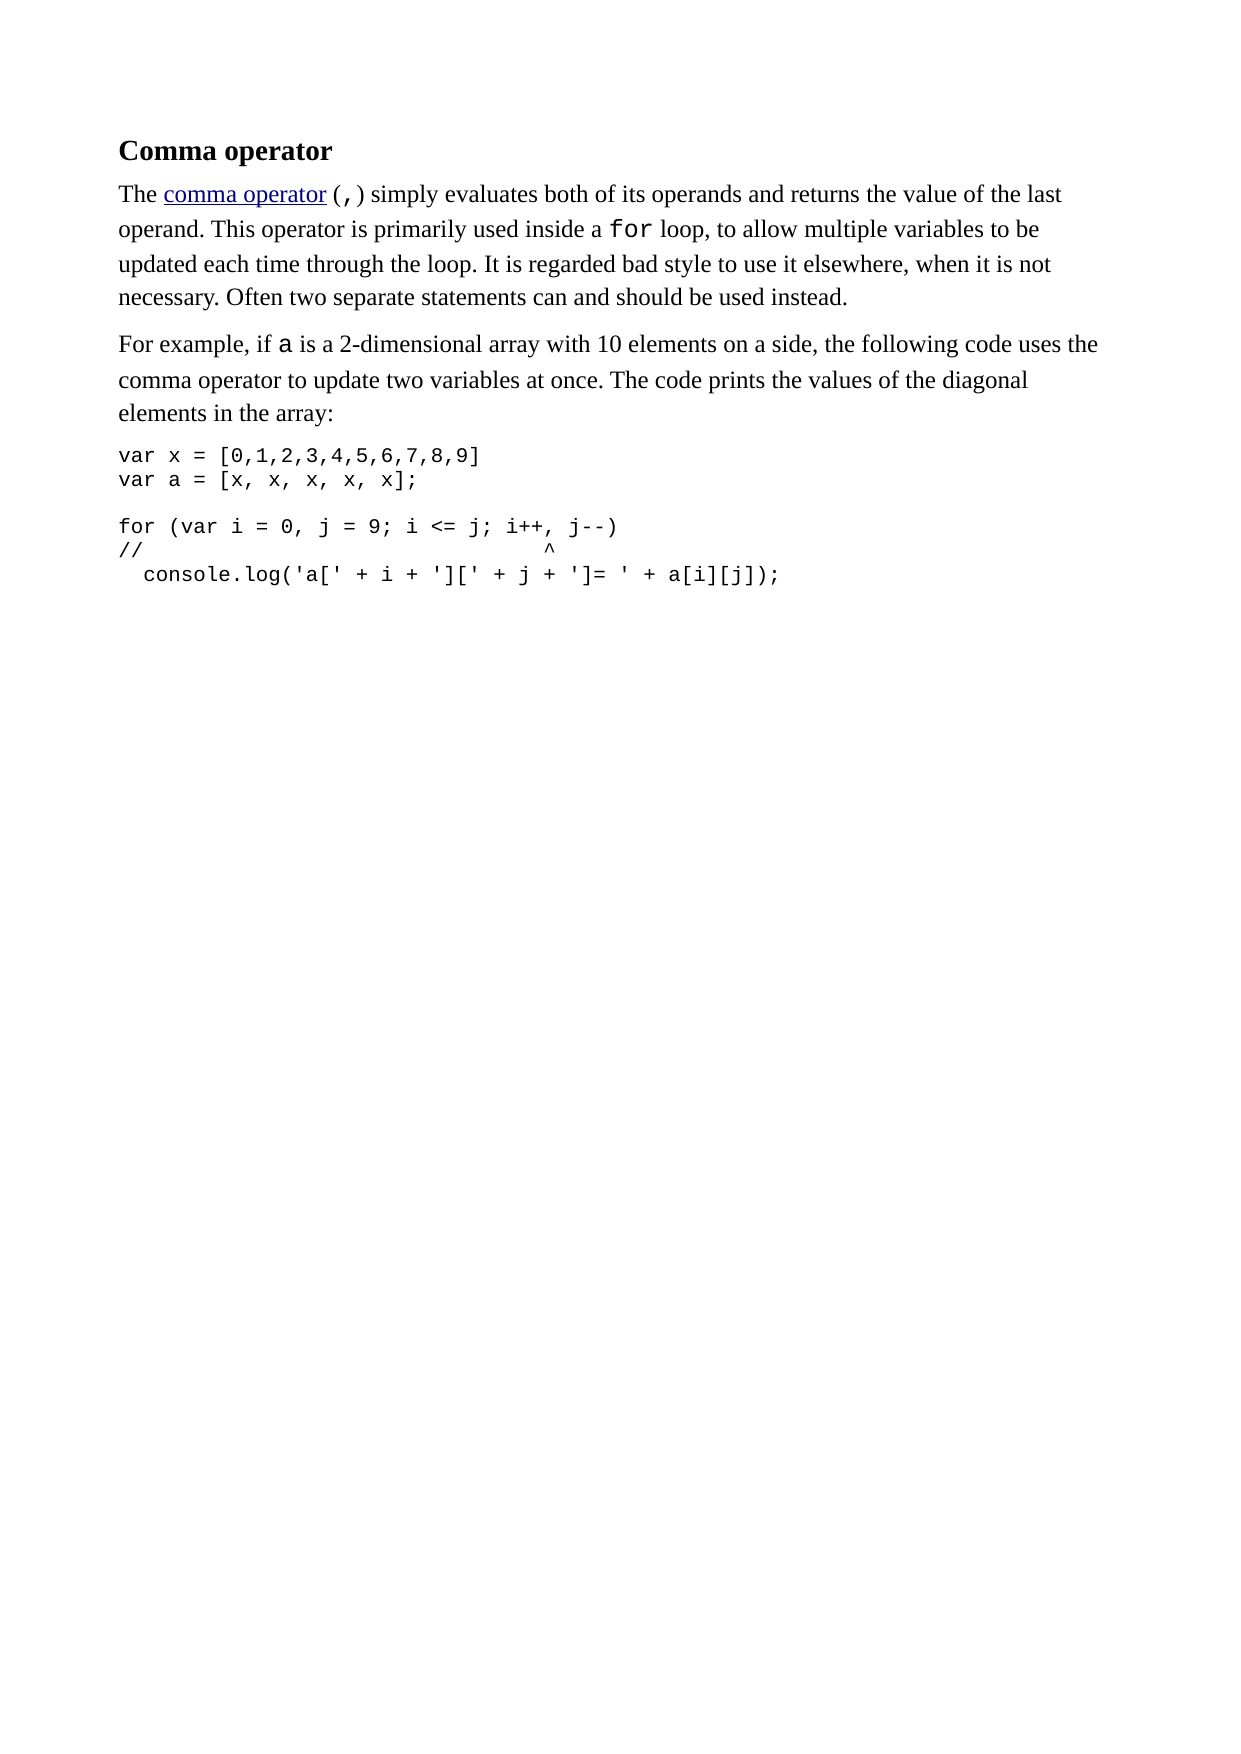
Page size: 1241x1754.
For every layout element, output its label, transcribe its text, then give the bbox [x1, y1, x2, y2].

text The comma operator (,) simply evaluates both of its operands and returns the value of the last operand. This operator is primarily used inside a for loop, to allow multiple variables to be updated each time through the loop. It is regarded bad style to use it elsewhere, when it is not necessary. Often two separate statements can and should be used instead. [118, 179, 1122, 311]
text var x = [0,1,2,3,4,5,6,7,8,9] [118, 445, 1122, 469]
text // ^ [118, 540, 1122, 563]
text console.log('a[' + i + '][' + j + ']= ' + a[i][j]); [118, 563, 1122, 587]
text For example, if a is a 2-dimensional array with 10 elements on a side, the following code uses the comma operator to update two variables at once. The code prints the values of the diagonal elements in the array: [118, 329, 1122, 426]
text for (var i = 0, j = 9; i <= j; i++, j--) [118, 516, 1122, 540]
text var a = [x, x, x, x, x]; [118, 469, 1122, 493]
subtitle Comma operator [118, 133, 1122, 166]
